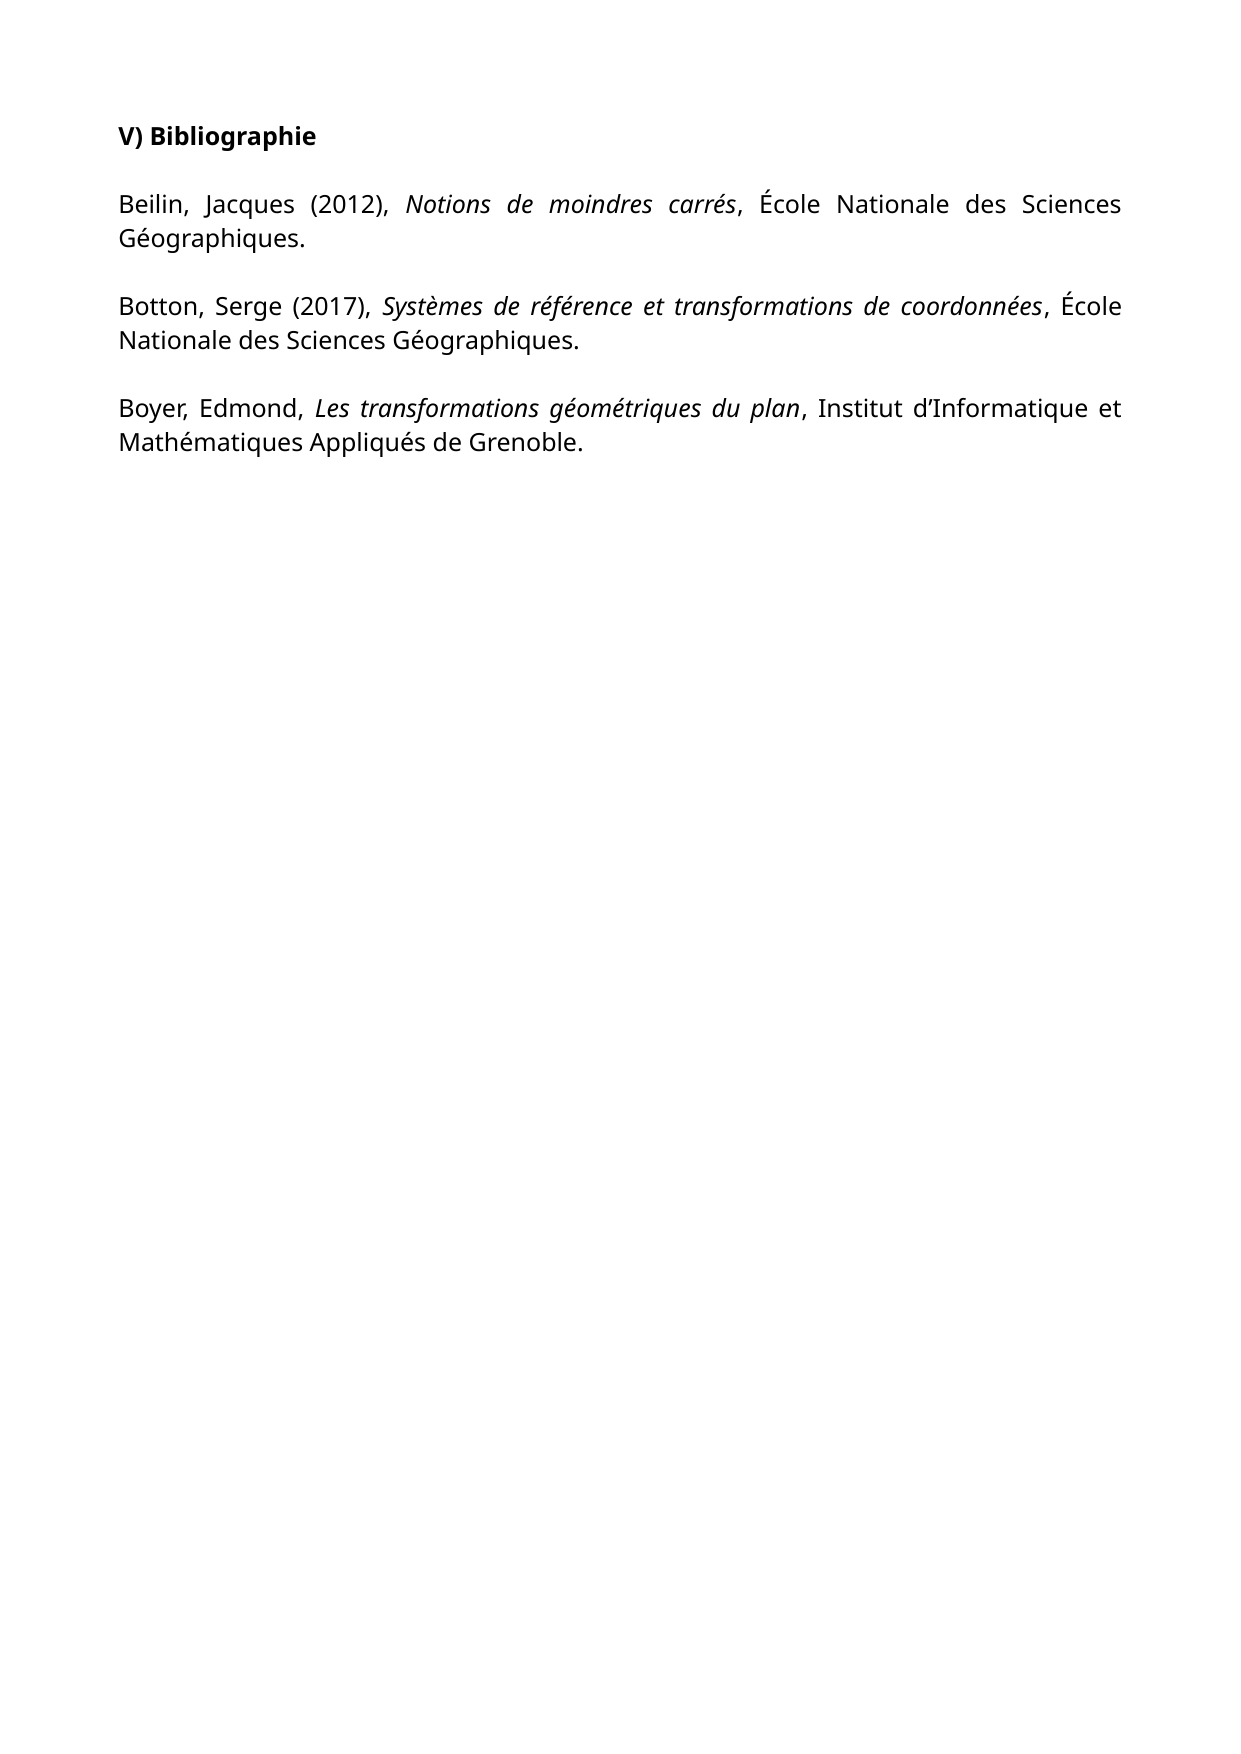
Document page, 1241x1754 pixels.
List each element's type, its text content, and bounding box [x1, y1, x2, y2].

text Botton, Serge (2017), Systèmes de référence et transformations de coordonnées, École Nationale des Sciences Géographiques. [118, 288, 1122, 357]
text Boyer, Edmond, Les transformations géométriques du plan, Institut d’Informatique et Mathématiques Appliqués de Grenoble. [118, 391, 1122, 459]
text V) Bibliographie [118, 118, 1122, 152]
text Beilin, Jacques (2012), Notions de moindres carrés, École Nationale des Sciences Géographiques. [118, 186, 1122, 254]
